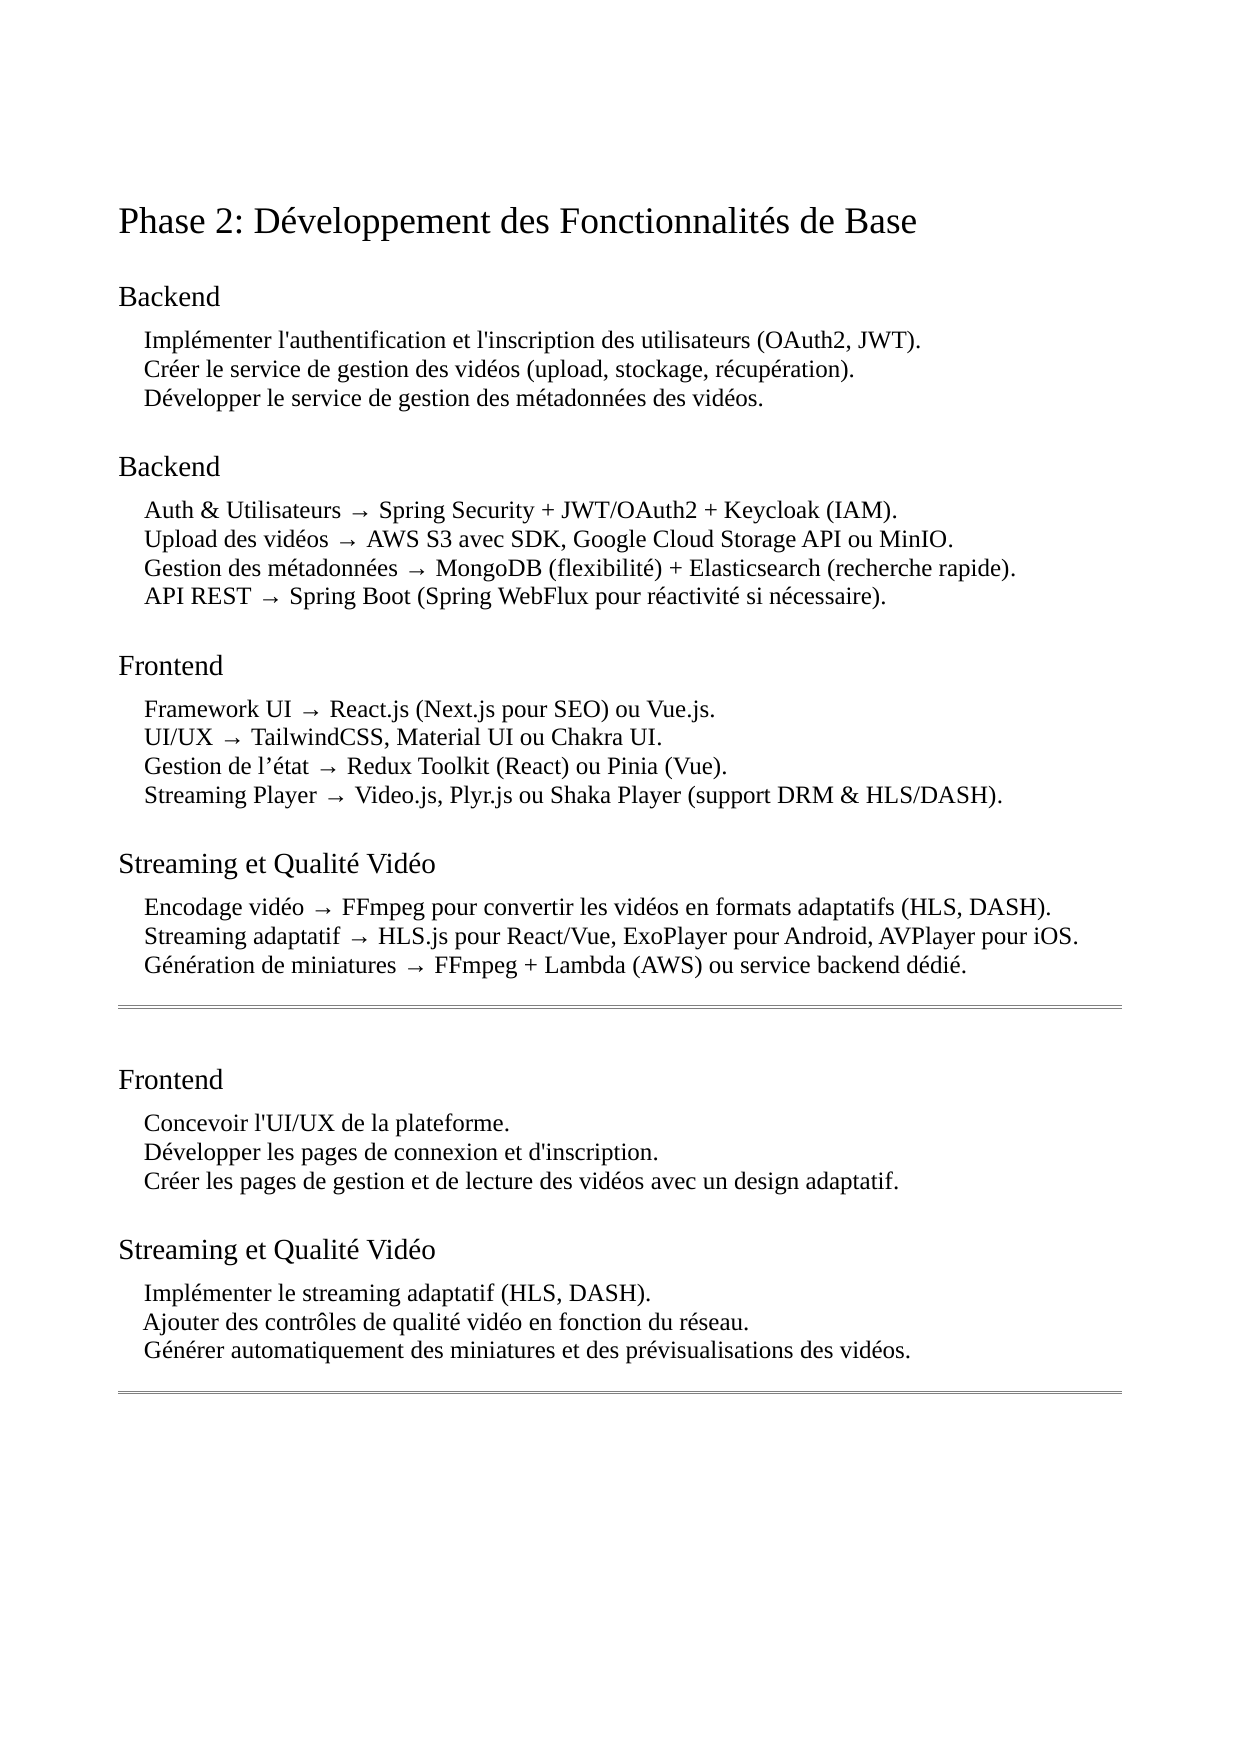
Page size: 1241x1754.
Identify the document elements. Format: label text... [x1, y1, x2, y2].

subtitle Frontend [118, 1062, 1122, 1096]
text ✅ Encodage vidéo → FFmpeg pour convertir les vidéos en formats adaptatifs (HLS, DASH). ✅ Streaming adaptatif → HLS.js pour React/Vue, ExoPlayer pour Android, AVPlayer pour iOS. ✅ Génération de miniatures → FFmpeg + Lambda (AWS) ou service backend dédié. [118, 892, 1122, 978]
text ✅ Implémenter le streaming adaptatif (HLS, DASH). ✅ Ajouter des contrôles de qualité vidéo en fonction du réseau. ✅ Générer automatiquement des miniatures et des prévisualisations des vidéos. [118, 1278, 1122, 1364]
subtitle Backend [118, 449, 1122, 483]
subtitle Backend [118, 279, 1122, 313]
subtitle Frontend [118, 648, 1122, 681]
text ✅ Implémenter l'authentification et l'inscription des utilisateurs (OAuth2, JWT). ✅ Créer le service de gestion des vidéos (upload, stockage, récupération). ✅ Développer le service de gestion des métadonnées des vidéos. [118, 325, 1122, 412]
text ✅ Concevoir l'UI/UX de la plateforme. ✅ Développer les pages de connexion et d'inscription. ✅ Créer les pages de gestion et de lecture des vidéos avec un design adaptatif. [118, 1108, 1122, 1194]
text ✅ Auth & Utilisateurs → Spring Security + JWT/OAuth2 + Keycloak (IAM). ✅ Upload des vidéos → AWS S3 avec SDK, Google Cloud Storage API ou MinIO. ✅ Gestion des métadonnées → MongoDB (flexibilité) + Elasticsearch (recherche rapide). ✅ API REST → Spring Boot (Spring WebFlux pour réactivité si nécessaire). [118, 495, 1122, 610]
subtitle Streaming et Qualité Vidéo [118, 846, 1122, 880]
subtitle Streaming et Qualité Vidéo [118, 1232, 1122, 1266]
text ✅ Framework UI → React.js (Next.js pour SEO) ou Vue.js. ✅ UI/UX → TailwindCSS, Material UI ou Chakra UI. ✅ Gestion de l’état → Redux Toolkit (React) ou Pinia (Vue). ✅ Streaming Player → Video.js, Plyr.js ou Shaka Player (support DRM & HLS/DASH). [118, 694, 1122, 809]
subtitle Phase 2: Développement des Fonctionnalités de Base [118, 199, 1122, 242]
